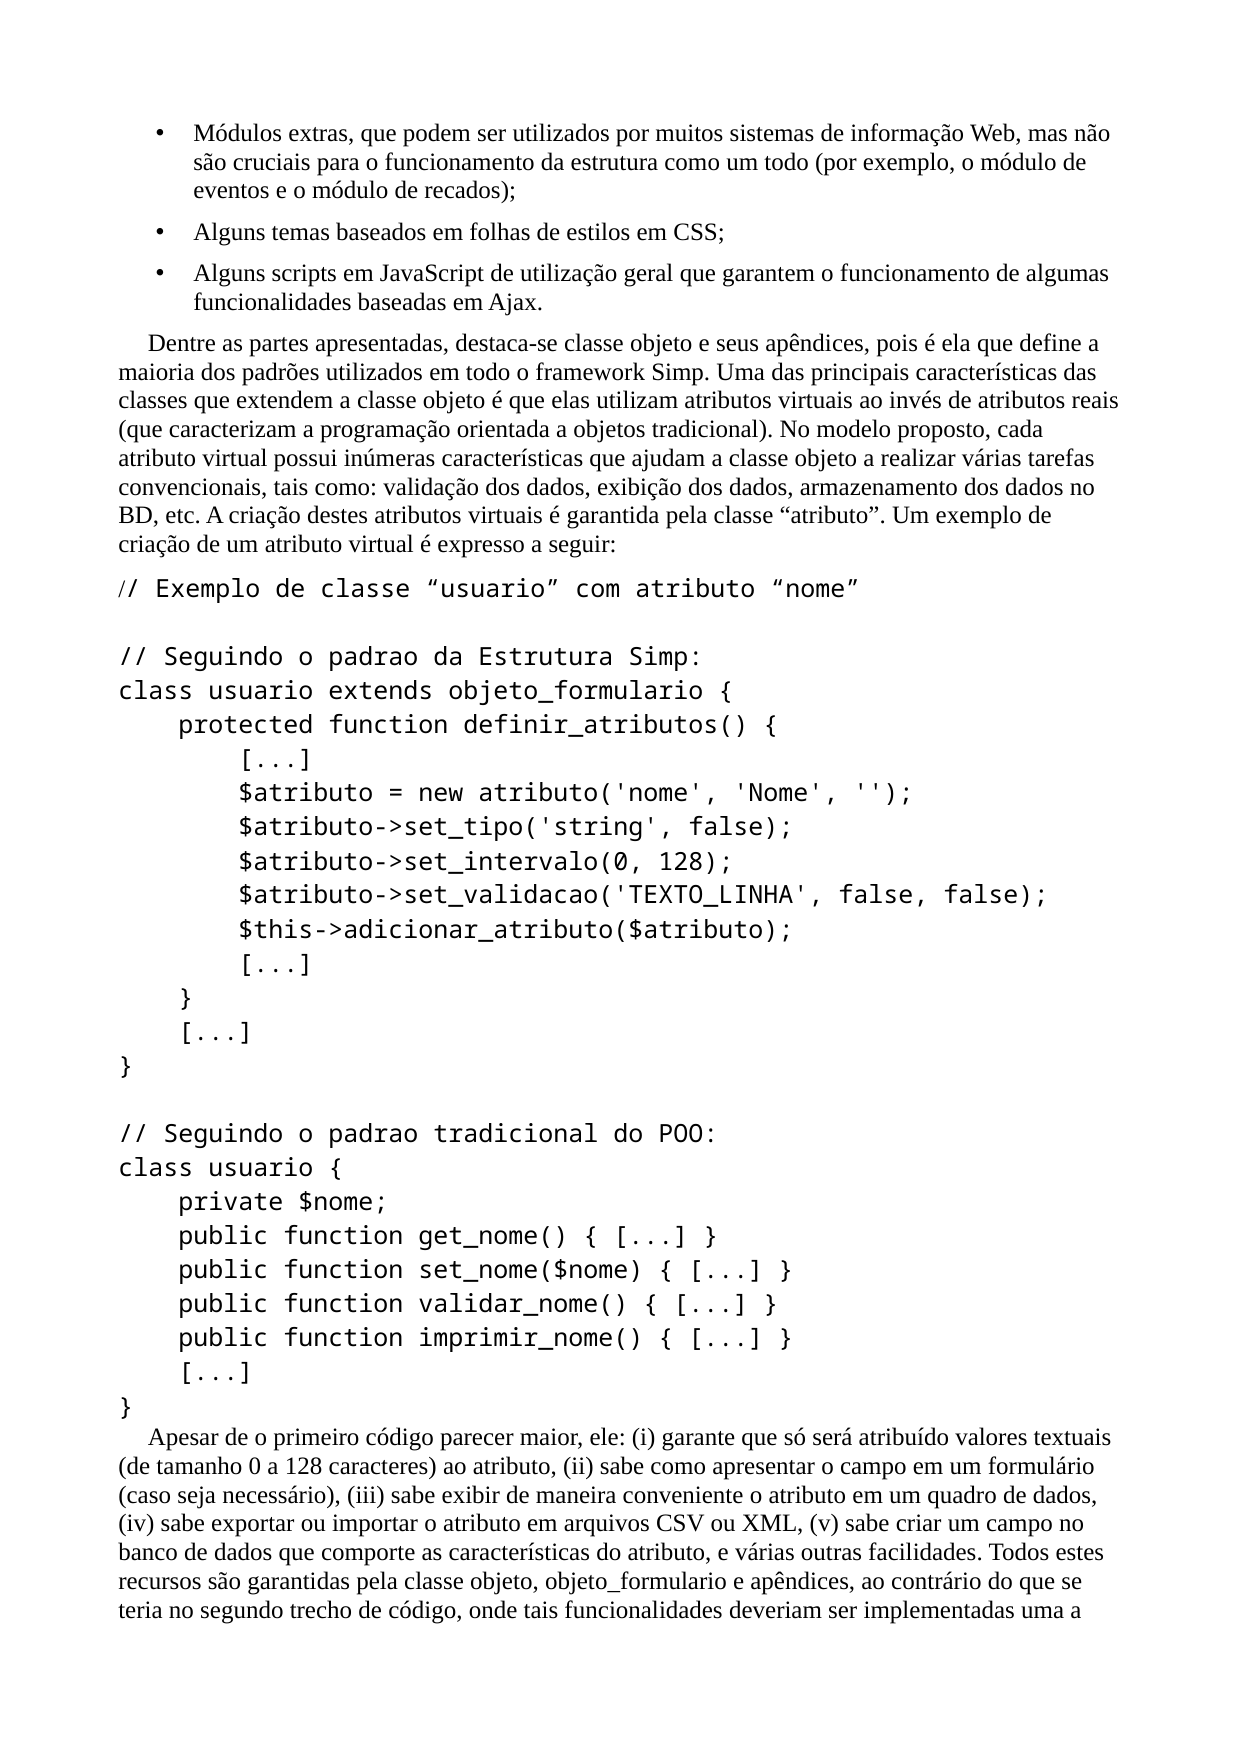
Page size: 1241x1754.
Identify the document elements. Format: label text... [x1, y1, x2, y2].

text class usuario extends objeto_formulario { [118, 673, 1122, 707]
text // Seguindo o padrao tradicional do POO: [118, 1116, 1122, 1150]
text } [118, 1047, 1122, 1082]
list Alguns temas baseados em folhas de estilos em CSS; [156, 217, 1122, 246]
list Alguns scripts em JavaScript de utilização geral que garantem o funcionamento de algumas funcionalidades baseadas em Ajax. [156, 258, 1122, 316]
text class usuario { [118, 1150, 1122, 1184]
text $atributo = new atributo('nome', 'Nome', ''); [118, 775, 1122, 809]
text public function imprimir_nome() { [...] } [118, 1320, 1122, 1354]
text [...] [118, 741, 1122, 775]
text [...] [118, 945, 1122, 979]
text [...] [118, 1354, 1122, 1388]
text $this->adicionar_atributo($atributo); [118, 911, 1122, 945]
text // Exemplo de classe “usuario” com atributo “nome” [118, 571, 1122, 605]
text Dentre as partes apresentadas, destaca-se classe objeto e seus apêndices, pois é ela que define a maioria dos padrões utilizados em todo o framework Simp. Uma das principais características das classes que extendem a classe objeto é que elas utilizam atributos virtuais ao invés de atributos reais (que caracterizam a programação orientada a objetos tradicional). No modelo proposto, cada atributo virtual possui inúmeras características que ajudam a classe objeto a realizar várias tarefas convencionais, tais como: validação dos dados, exibição dos dados, armazenamento dos dados no BD, etc. A criação destes atributos virtuais é garantida pela classe “atributo”. Um exemplo de criação de um atributo virtual é expresso a seguir: [118, 328, 1122, 558]
text Apesar de o primeiro código parecer maior, ele: (i) garante que só será atribuído valores textuais (de tamanho 0 a 128 caracteres) ao atributo, (ii) sabe como apresentar o campo em um formulário (caso seja necessário), (iii) sabe exibir de maneira conveniente o atributo em um quadro de dados, (iv) sabe exportar ou importar o atributo em arquivos CSV ou XML, (v) sabe criar um campo no banco de dados que comporte as características do atributo, e várias outras facilidades. Todos estes recursos são garantidas pela classe objeto, objeto_formulario e apêndices, ao contrário do que se teria no segundo trecho de código, onde tais funcionalidades deveriam ser implementadas uma a [118, 1422, 1122, 1623]
text // Seguindo o padrao da Estrutura Simp: [118, 639, 1122, 673]
text } [118, 1388, 1122, 1422]
text } [118, 979, 1122, 1013]
list Módulos extras, que podem ser utilizados por muitos sistemas de informação Web, mas não são cruciais para o funcionamento da estrutura como um todo (por exemplo, o módulo de eventos e o módulo de recados); [156, 118, 1122, 204]
text protected function definir_atributos() { [118, 707, 1122, 741]
text [...] [118, 1013, 1122, 1047]
text private $nome; [118, 1184, 1122, 1218]
text public function get_nome() { [...] } [118, 1218, 1122, 1252]
text $atributo->set_tipo('string', false); [118, 809, 1122, 843]
text public function set_nome($nome) { [...] } [118, 1252, 1122, 1286]
text public function validar_nome() { [...] } [118, 1286, 1122, 1320]
text $atributo->set_intervalo(0, 128); [118, 843, 1122, 877]
text $atributo->set_validacao('TEXTO_LINHA', false, false); [118, 877, 1122, 911]
